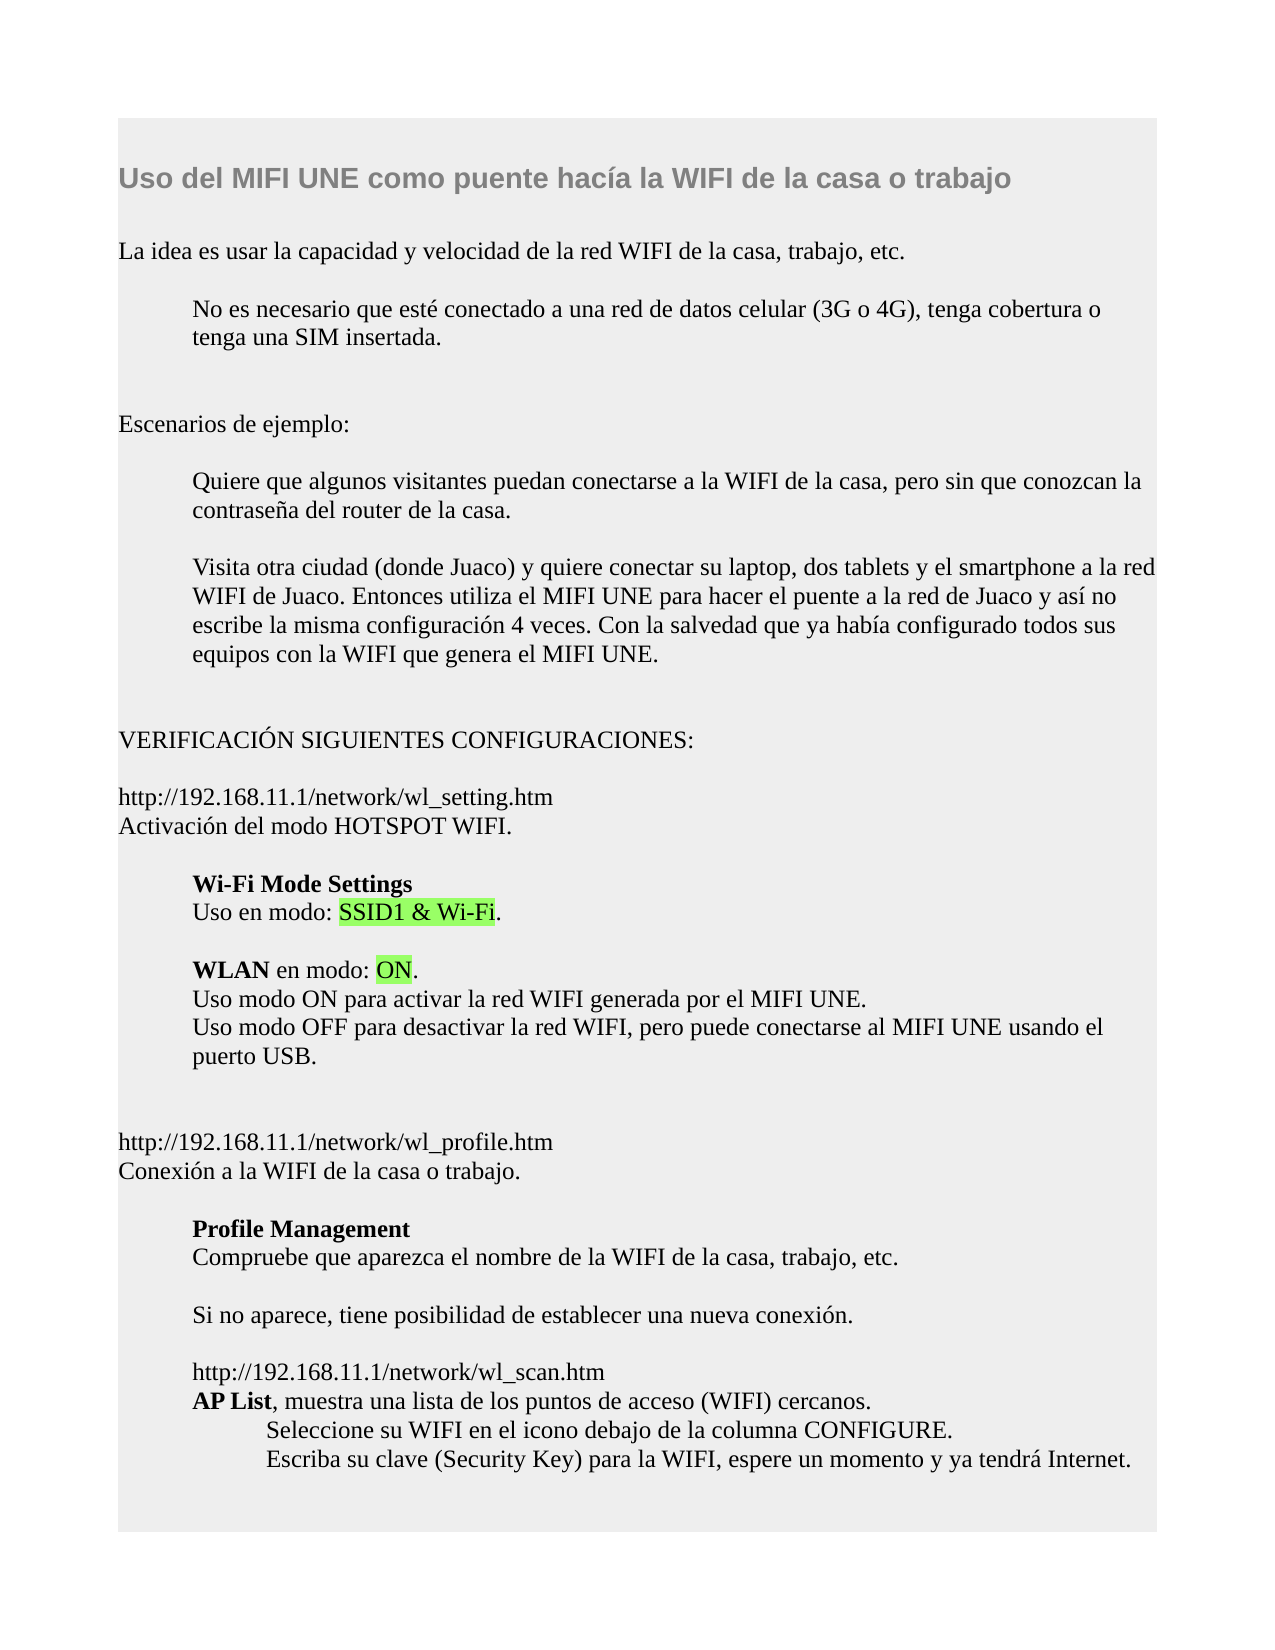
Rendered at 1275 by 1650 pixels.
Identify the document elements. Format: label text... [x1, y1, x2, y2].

text http://192.168.11.1/network/wl_profile.htm [118, 1127, 1157, 1156]
text Compruebe que aparezca el nombre de la WIFI de la casa, trabajo, etc. [192, 1242, 1157, 1271]
text Quiere que algunos visitantes puedan conectarse a la WIFI de la casa, pero sin que conozcan la contraseña del router de la casa. [192, 466, 1157, 524]
text Visita otra ciudad (donde Juaco) y quiere conectar su laptop, dos tablets y el smartphone a la red WIFI de Juaco. Entonces utiliza el MIFI UNE para hacer el puente a la red de Juaco y así no escribe la misma configuración 4 veces. Con la salvedad que ya había configurado todos sus equipos con la WIFI que genera el MIFI UNE. [192, 552, 1157, 667]
text Seleccione su WIFI en el icono debajo de la columna CONFIGURE. [266, 1415, 1157, 1444]
text Conexión a la WIFI de la casa o trabajo. [118, 1156, 1157, 1185]
text http://192.168.11.1/network/wl_setting.htm [118, 782, 1157, 811]
text Profile Management [192, 1214, 1157, 1242]
text No es necesario que esté conectado a una red de datos celular (3G o 4G), tenga cobertura o tenga una SIM insertada. [192, 294, 1157, 351]
text AP List, muestra una lista de los puntos de acceso (WIFI) cercanos. [192, 1386, 1157, 1415]
text Si no aparece, tiene posibilidad de establecer una nueva conexión. [192, 1300, 1157, 1329]
text http://192.168.11.1/network/wl_scan.htm [192, 1357, 1157, 1386]
text WLAN en modo: ON. [192, 955, 1157, 984]
subtitle Uso del MIFI UNE como puente hacía la WIFI de la casa o trabajo [118, 161, 1157, 195]
text VERIFICACIÓN SIGUIENTES CONFIGURACIONES: [118, 725, 1157, 754]
text La idea es usar la capacidad y velocidad de la red WIFI de la casa, trabajo, etc. [118, 236, 1157, 265]
text Uso modo ON para activar la red WIFI generada por el MIFI UNE. [192, 984, 1157, 1012]
text Activación del modo HOTSPOT WIFI. [118, 811, 1157, 840]
text Escenarios de ejemplo: [118, 409, 1157, 437]
text Wi-Fi Mode Settings [192, 869, 1157, 897]
text Escriba su clave (Security Key) para la WIFI, espere un momento y ya tendrá Internet. [266, 1444, 1157, 1472]
text Uso modo OFF para desactivar la red WIFI, pero puede conectarse al MIFI UNE usando el puerto USB. [192, 1012, 1157, 1070]
text Uso en modo: SSID1 & Wi-Fi. [192, 897, 1157, 926]
